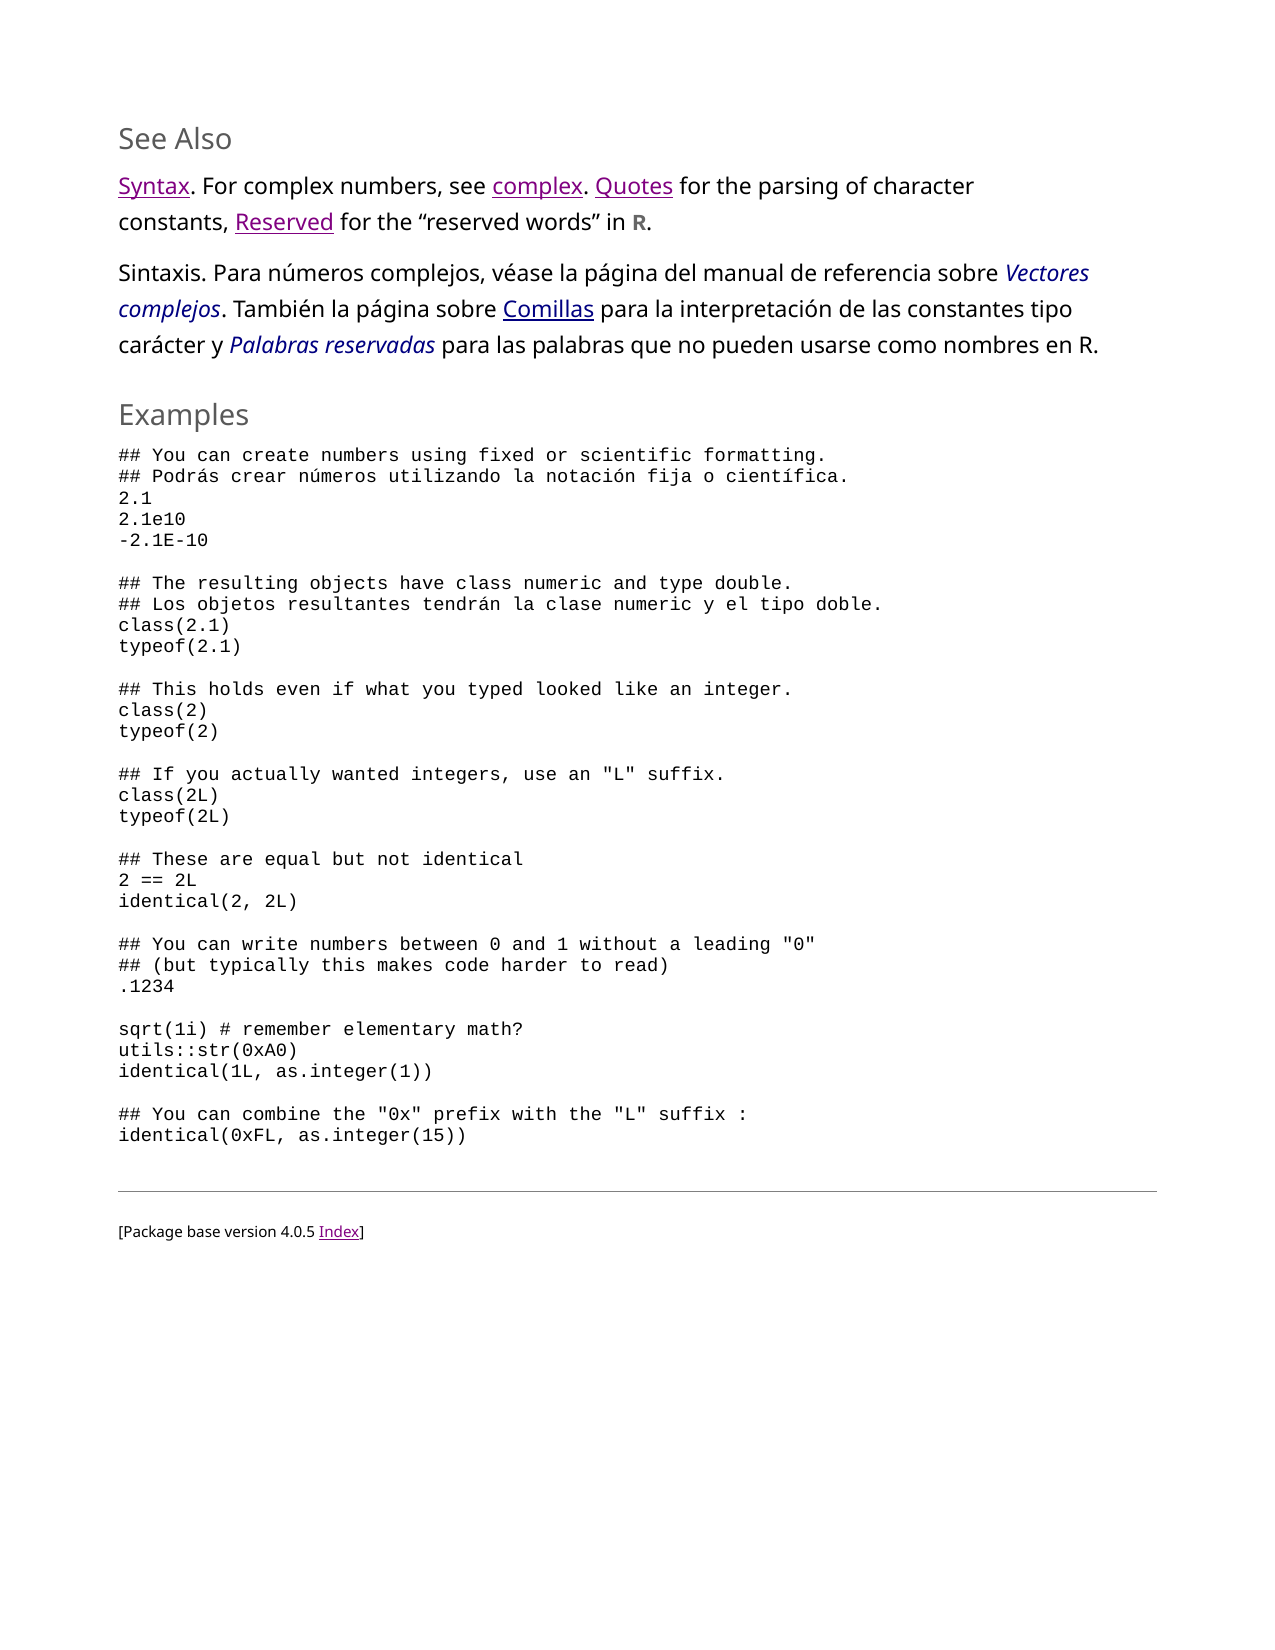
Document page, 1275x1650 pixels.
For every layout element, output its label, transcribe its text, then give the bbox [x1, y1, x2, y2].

text ## You can write numbers between 0 and 1 without a leading "0" [118, 935, 1157, 956]
text 2 == 2L [118, 871, 1157, 892]
text ## Los objetos resultantes tendrán la clase numeric y el tipo doble. [118, 595, 1157, 616]
text identical(0xFL, as.integer(15)) [118, 1126, 1157, 1147]
text ## (but typically this makes code harder to read) [118, 956, 1157, 977]
text ## You can combine the "0x" prefix with the "L" suffix : [118, 1105, 1157, 1126]
text Syntax. For complex numbers, see complex. Quotes for the parsing of character constants, Reserved for the “reserved words” in R. [118, 170, 1157, 238]
text .1234 [118, 977, 1157, 998]
text typeof(2) [118, 722, 1157, 743]
text [Package base version 4.0.5 Index] [118, 1221, 1157, 1242]
subtitle See Also [118, 118, 1157, 158]
text 2.1e10 [118, 510, 1157, 531]
text ## If you actually wanted integers, use an "L" suffix. [118, 765, 1157, 786]
text 2.1 [118, 488, 1157, 510]
subtitle Examples [118, 394, 1157, 433]
text utils::str(0xA0) [118, 1041, 1157, 1062]
text Sintaxis. Para números complejos, véase la página del manual de referencia sobre Vectores complejos. También la página sobre Comillas para la interpretación de las constantes tipo carácter y Palabras reservadas para las palabras que no pueden usarse como nombres en R. [118, 257, 1157, 360]
text identical(2, 2L) [118, 892, 1157, 913]
text sqrt(1i) # remember elementary math? [118, 1020, 1157, 1041]
text ## You can create numbers using fixed or scientific formatting. [118, 446, 1157, 467]
text ## This holds even if what you typed looked like an integer. [118, 680, 1157, 701]
text typeof(2L) [118, 807, 1157, 828]
text ## The resulting objects have class numeric and type double. [118, 573, 1157, 595]
text class(2L) [118, 786, 1157, 807]
text typeof(2.1) [118, 637, 1157, 658]
text class(2.1) [118, 616, 1157, 637]
text -2.1E-10 [118, 531, 1157, 552]
text class(2) [118, 701, 1157, 722]
text ## These are equal but not identical [118, 850, 1157, 871]
text identical(1L, as.integer(1)) [118, 1062, 1157, 1083]
text ## Podrás crear números utilizando la notación fija o científica. [118, 467, 1157, 488]
